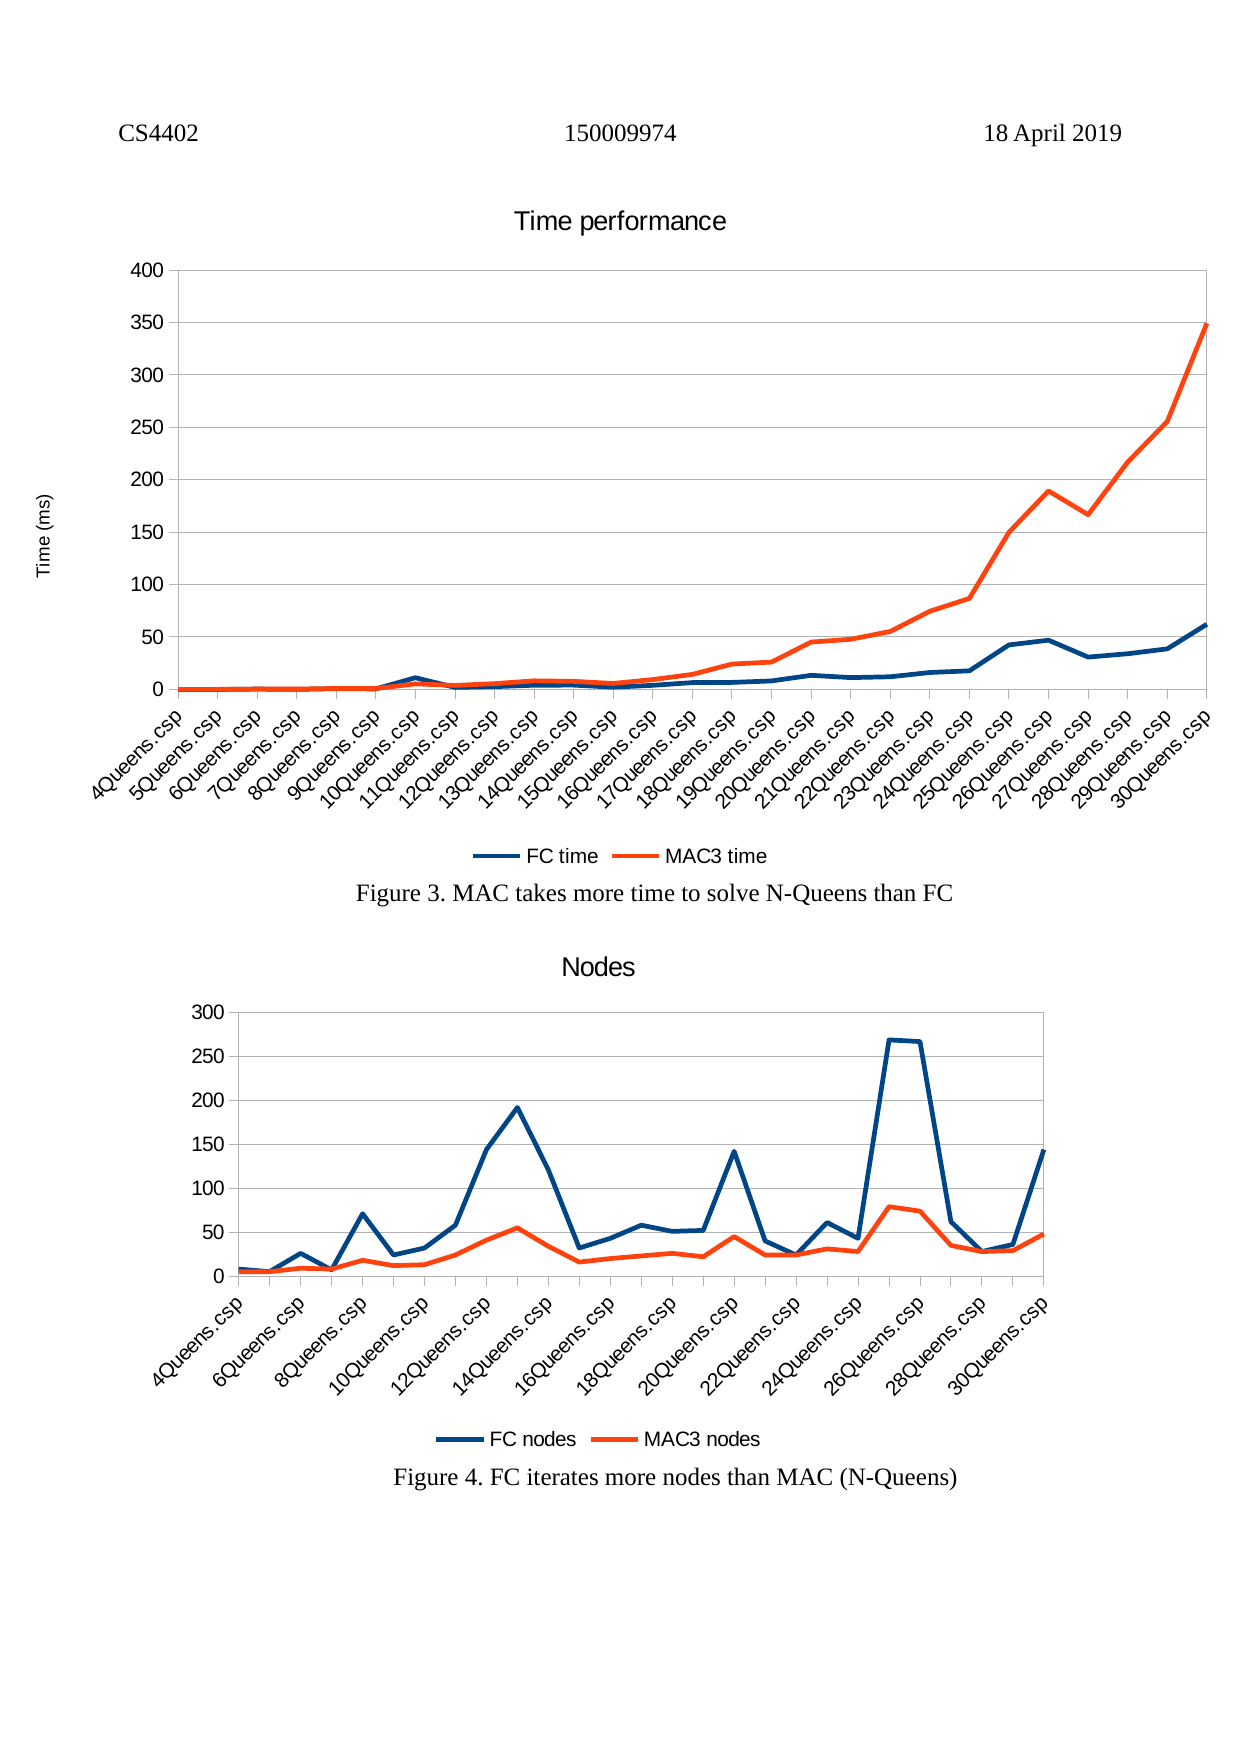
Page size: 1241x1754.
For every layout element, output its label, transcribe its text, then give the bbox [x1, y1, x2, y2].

text Figure 3. MAC takes more time to solve N-Queens than FC [118, 874, 1122, 907]
text Figure 4. FC iterates more nodes than MAC (N-Queens) [118, 926, 1122, 1490]
